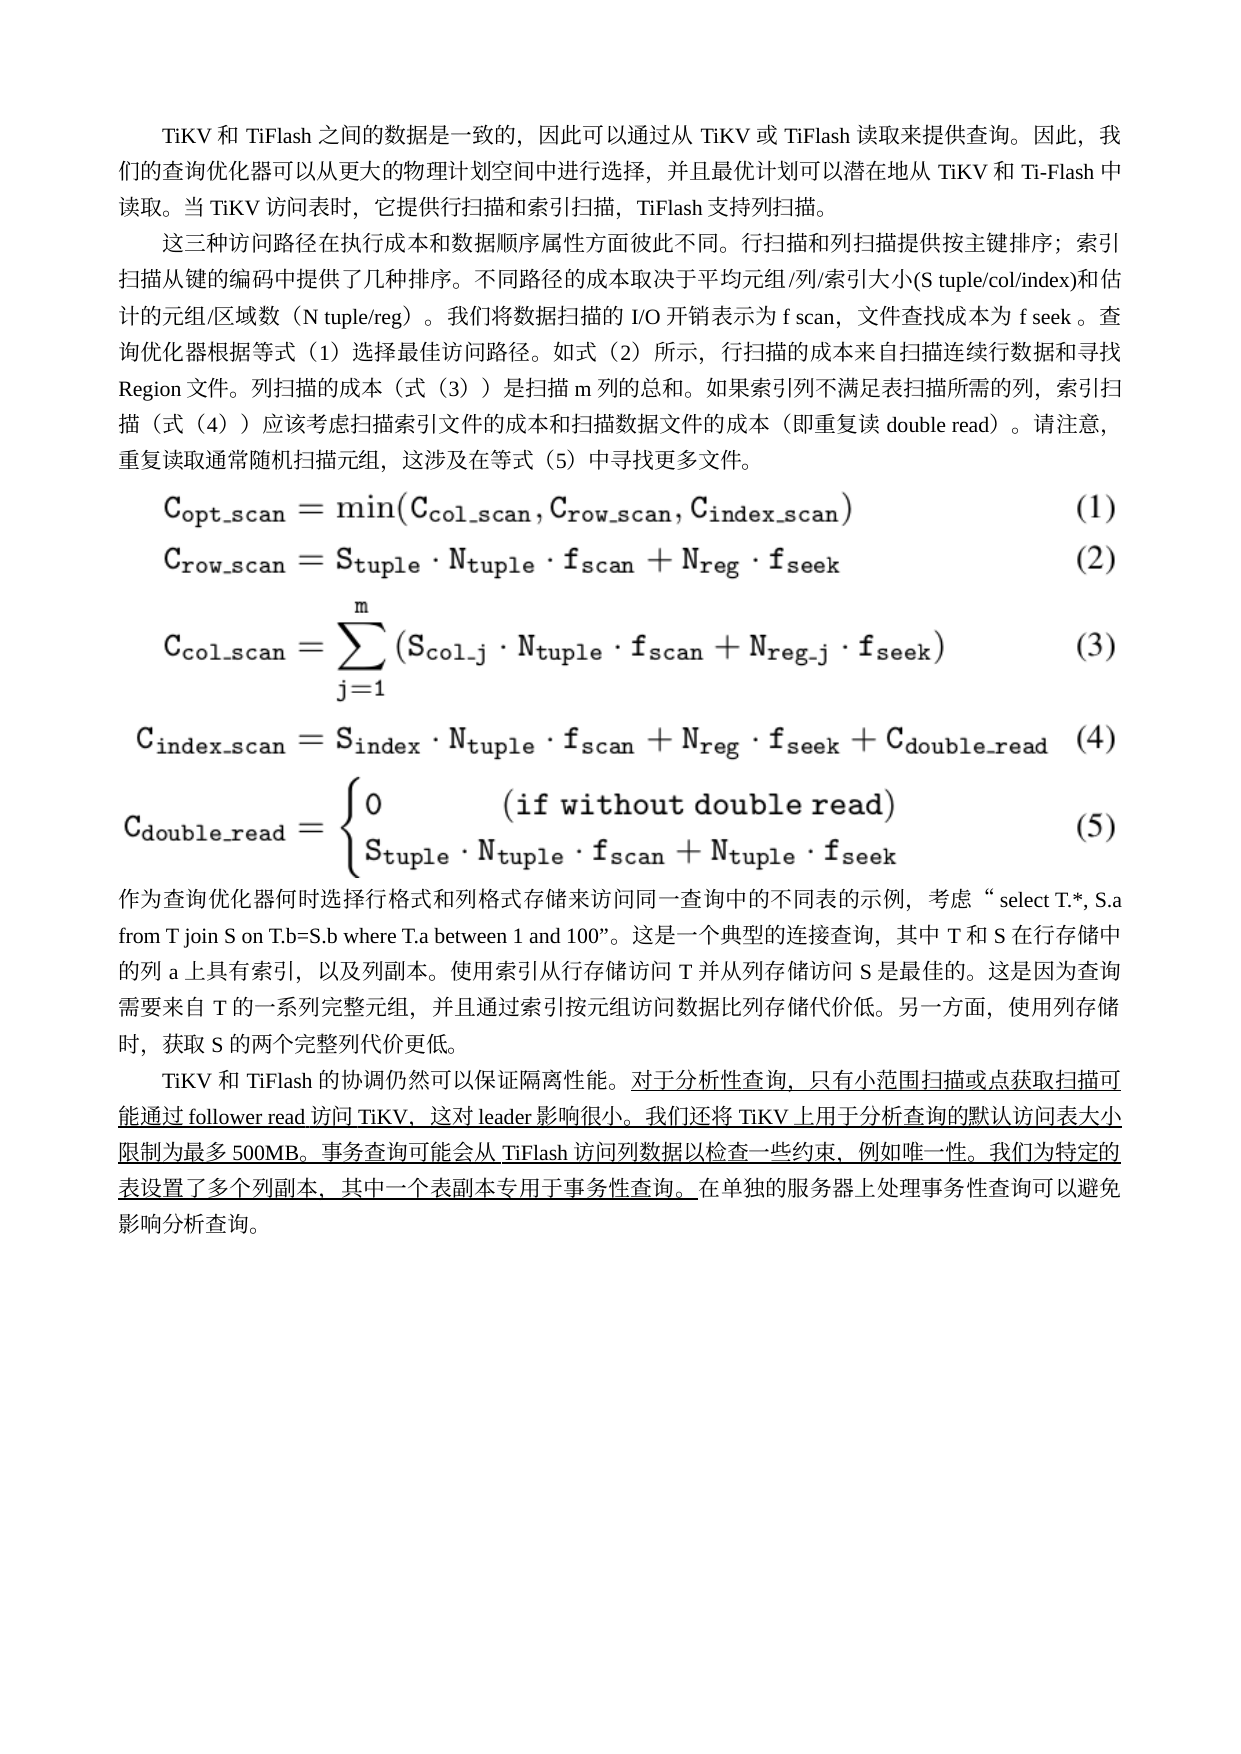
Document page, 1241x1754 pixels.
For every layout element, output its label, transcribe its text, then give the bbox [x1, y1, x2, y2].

text 限制为最多500MB。事务查询可能会从 TiFlash 访问列数据以检查一些约束，例如唯一性。我们为特定的表设置了多个列副本，其中一个表副本专用于事务性查询。在单独的服务器上处理事务性查询可以避免影响分析查询。 [118, 1128, 1122, 1239]
text 作为查询优化器何时选择行格式和列格式存储来访问同一查询中的不同表的示例，考虑“select T.*, S.a from T join S on T.b=S.b where T.a between 1 and 100”。这是一个典型的连接查询，其中 T 和 S 在行存储中的列 a 上具有索引，以及列副本。使用索引从行存储访问 T 并从列存储访问 S 是最佳的。这是因为查询需要来自 T 的一系列完整元组，并且通过索引按元组访问数据比列存储代价低。另一方面，使用列存储时，获取 S 的两个完整列代价更低。 [118, 878, 1122, 1058]
picture [118, 479, 1123, 878]
text TiKV 和 TiFlash 的协调仍然可以保证隔离性能。对于分析性查询，只有小范围扫描或点获取扫描可能通过follower read访问TiKV，这对leader影响很小。我们还将 TiKV 上用于分析查询的默认访问表大小 [118, 1063, 1122, 1126]
text 这三种访问路径在执行成本和数据顺序属性方面彼此不同。行扫描和列扫描提供按主键排序；索引扫描从键的编码中提供了几种排序。不同路径的成本取决于平均元组/列/索引大小(S tuple/col/index)和估计的元组/区域数（N tuple/reg）。我们将数据扫描的 I/O 开销表示为f scan，文件查找成本为 f seek 。查询优化器根据等式（1）选择最佳访问路径。如式（2）所示，行扫描的成本来自扫描连续行数据和寻找Region文件。列扫描的成本（式（3））是扫描 m 列的总和。如果索引列不满足表扫描所需的列，索引扫描（式（4））应该考虑扫描索引文件的成本和扫描数据文件的成本（即重复读double read）。请注意，重复读取通常随机扫描元组，这涉及在等式（5）中寻找更多文件。 [118, 227, 1122, 475]
text TiKV 和 TiFlash 之间的数据是一致的，因此可以通过从 TiKV 或 TiFlash 读取来提供查询。因此，我们的查询优化器可以从更大的物理计划空间中进行选择，并且最优计划可以潜在地从 TiKV 和 Ti-Flash 中读取。当TiKV访问表时，它提供行扫描和索引扫描，TiFlash支持列扫描。 [118, 118, 1122, 222]
